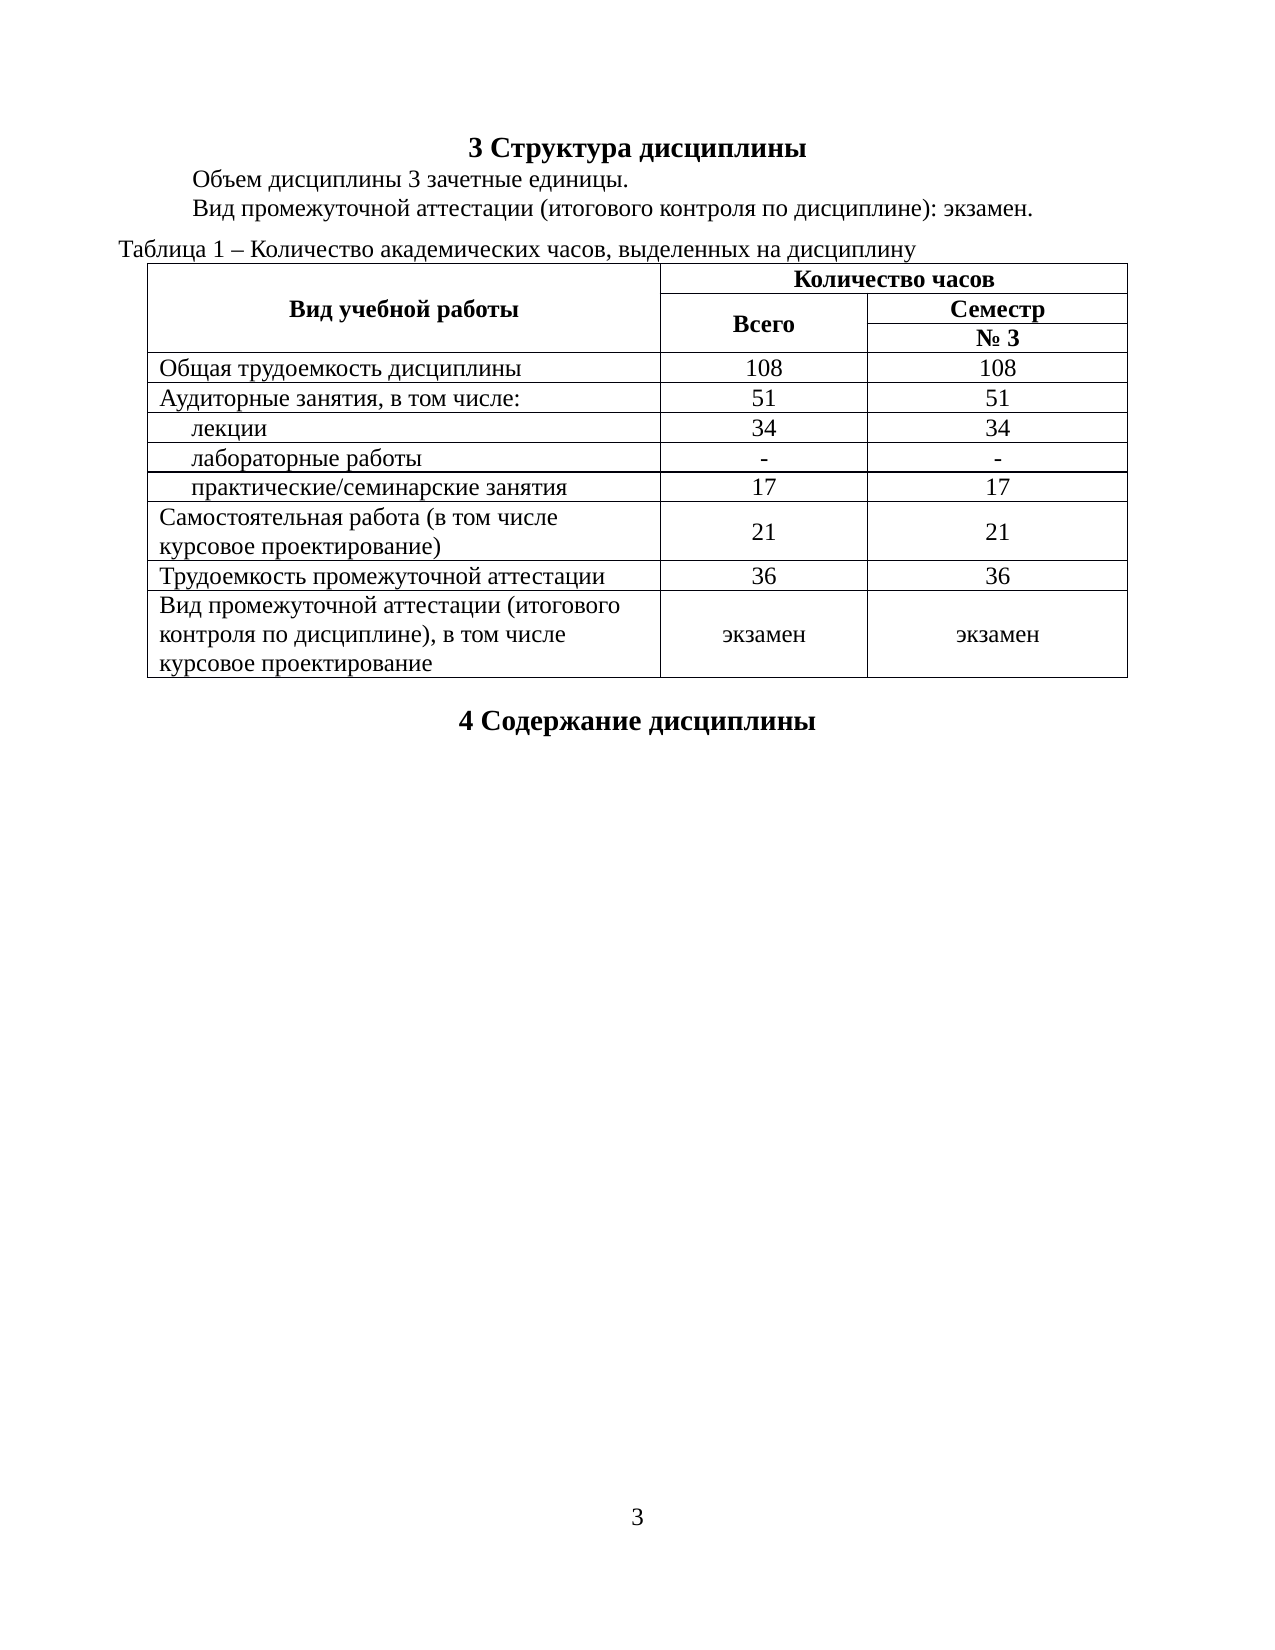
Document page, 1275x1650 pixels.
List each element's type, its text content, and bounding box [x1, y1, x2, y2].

table_cell 36 [661, 561, 867, 589]
table_cell - [661, 443, 867, 471]
table_cell 36 [868, 561, 1127, 589]
table_cell Общая трудоемкость дисциплины [148, 353, 660, 382]
table_cell лабораторные работы [148, 443, 660, 471]
table_cell Самостоятельная работа (в том числе курсовое проектирование) [148, 502, 660, 560]
text 4 Содержание дисциплины [118, 703, 1157, 736]
table_cell 21 [661, 502, 867, 560]
table_cell 108 [868, 353, 1127, 382]
table_cell 108 [661, 353, 867, 382]
table_cell экзамен [868, 591, 1127, 677]
table_header Вид учебной работы [148, 264, 660, 352]
table_cell 34 [868, 413, 1127, 442]
table_cell № 3 [868, 324, 1127, 352]
text Таблица 1 – Количество академических часов, выделенных на дисциплину [118, 234, 1157, 263]
table_cell Семестр [868, 294, 1127, 322]
table_cell - [868, 443, 1127, 471]
table_cell 21 [868, 502, 1127, 560]
table_cell Всего [661, 294, 867, 352]
table_cell 17 [868, 473, 1127, 501]
table_cell Трудоемкость промежуточной аттестации [148, 561, 660, 589]
table_cell практические/семинарские занятия [148, 473, 660, 501]
table_cell лекции [148, 413, 660, 442]
table_cell Аудиторные занятия, в том числе: [148, 383, 660, 412]
table_cell 51 [868, 383, 1127, 412]
text 3 Структура дисциплины [118, 131, 1157, 164]
table_cell 34 [661, 413, 867, 442]
table_cell 17 [661, 473, 867, 501]
table_header Количество часов [661, 264, 1127, 293]
text Вид промежуточной аттестации (итогового контроля по дисциплине): экзамен. [118, 193, 1157, 222]
table_cell Вид промежуточной аттестации (итогового контроля по дисциплине), в том числе курсовое проектирование [148, 591, 660, 677]
table_cell 51 [661, 383, 867, 412]
text Объем дисциплины 3 зачетные единицы. [118, 164, 1157, 193]
table_cell экзамен [661, 591, 867, 677]
